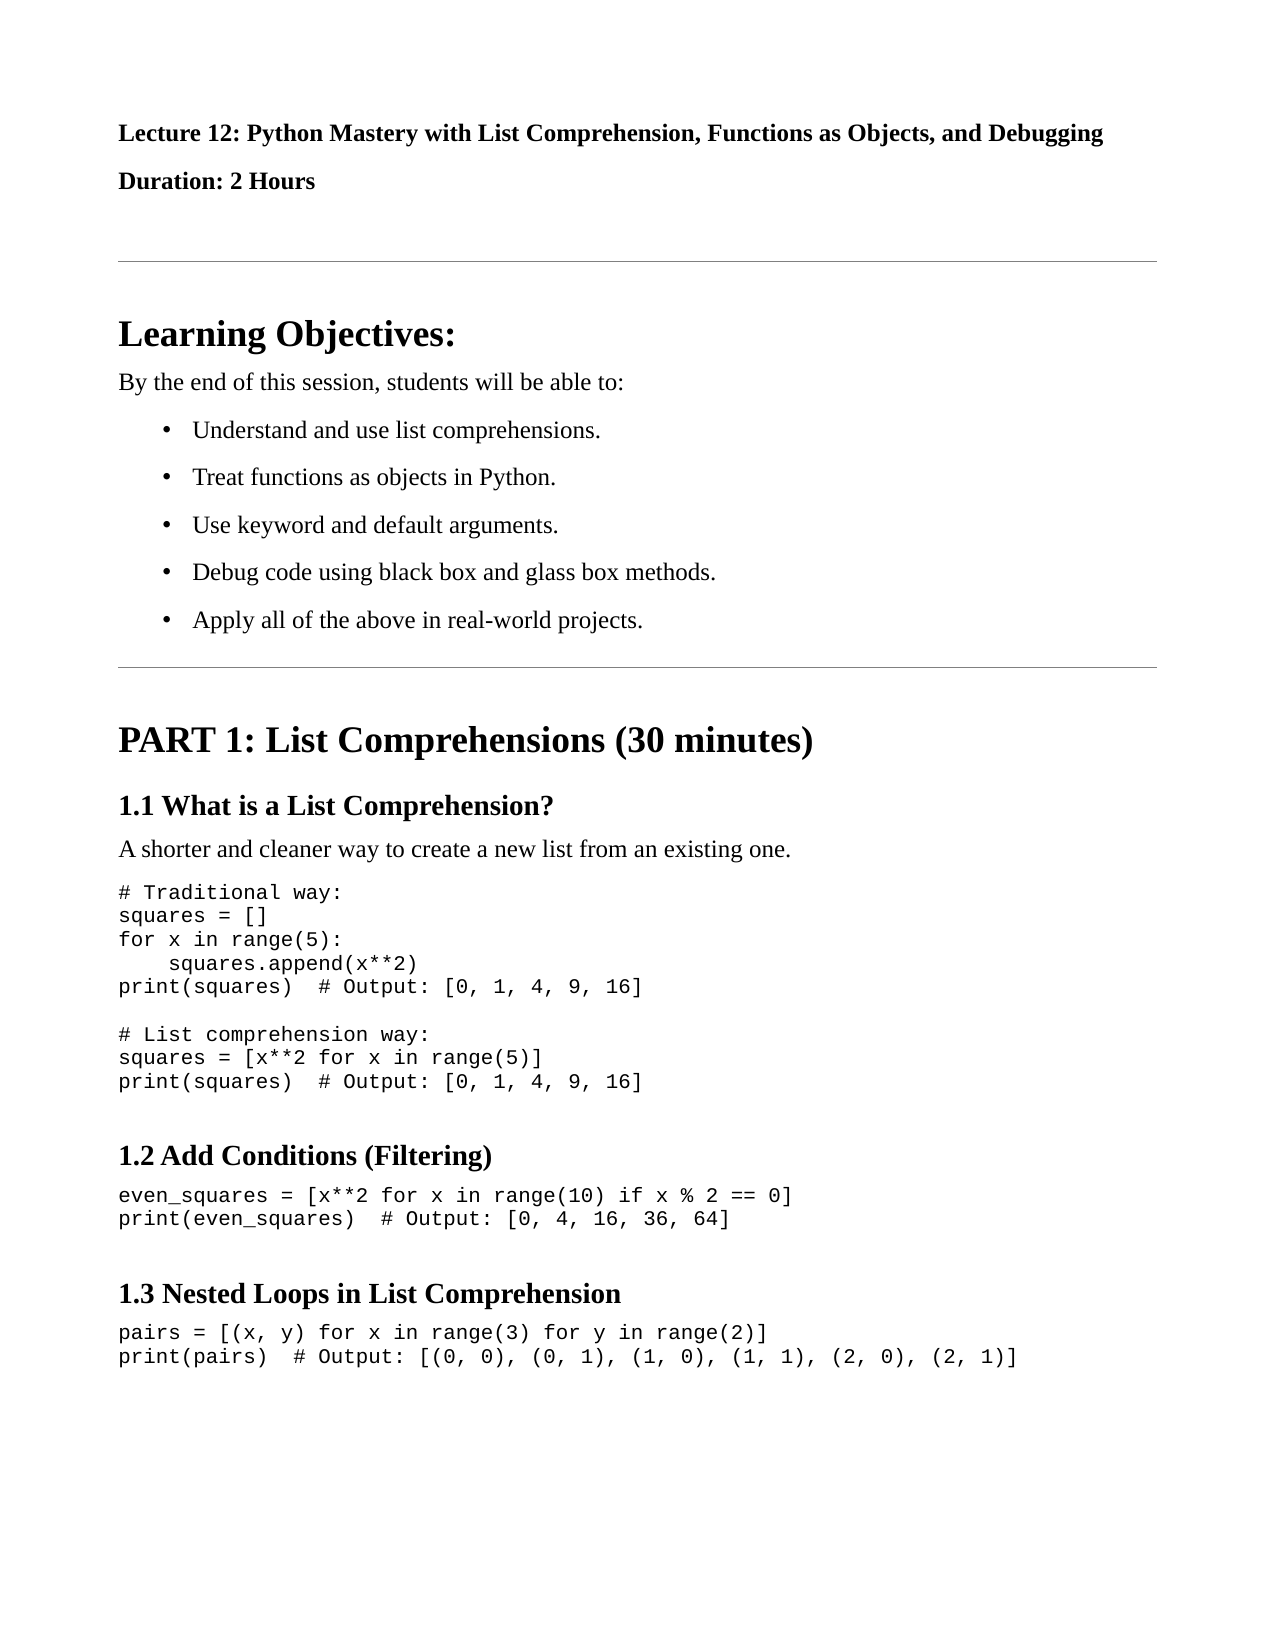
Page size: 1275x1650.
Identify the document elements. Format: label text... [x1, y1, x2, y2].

text By the end of this session, students will be able to: [118, 367, 1157, 396]
text print(squares) # Output: [0, 1, 4, 9, 16] [118, 976, 1157, 1000]
text even_squares = [x**2 for x in range(10) if x % 2 == 0] [118, 1184, 1157, 1208]
list Use keyword and default arguments. [162, 510, 1157, 539]
subtitle 1.2 Add Conditions (Filtering) [118, 1138, 1157, 1172]
subtitle 1.1 What is a List Comprehension? [118, 788, 1157, 822]
subtitle PART 1: List Comprehensions (30 minutes) [118, 718, 1157, 761]
text # List comprehension way: [118, 1023, 1157, 1047]
text Duration: 2 Hours [118, 166, 1157, 227]
text A shorter and cleaner way to create a new list from an existing one. [118, 834, 1157, 863]
text # Traditional way: [118, 882, 1157, 905]
text print(squares) # Output: [0, 1, 4, 9, 16] [118, 1071, 1157, 1094]
text squares = [] [118, 905, 1157, 929]
text print(pairs) # Output: [(0, 0), (0, 1), (1, 0), (1, 1), (2, 0), (2, 1)] [118, 1346, 1157, 1369]
subtitle Learning Objectives: [118, 311, 1157, 354]
list Debug code using black box and glass box methods. [162, 557, 1157, 586]
text squares.append(x**2) [118, 953, 1157, 976]
list Understand and use list comprehensions. [162, 415, 1157, 443]
text squares = [x**2 for x in range(5)] [118, 1047, 1157, 1071]
list Treat functions as objects in Python. [162, 462, 1157, 491]
list Apply all of the above in real-world projects. [162, 605, 1157, 634]
text Lecture 12: Python Mastery with List Comprehension, Functions as Objects, and Debugging [118, 118, 1157, 147]
subtitle 1.3 Nested Loops in List Comprehension [118, 1276, 1157, 1309]
text print(even_squares) # Output: [0, 4, 16, 36, 64] [118, 1208, 1157, 1232]
text pairs = [(x, y) for x in range(3) for y in range(2)] [118, 1322, 1157, 1346]
text for x in range(5): [118, 929, 1157, 953]
